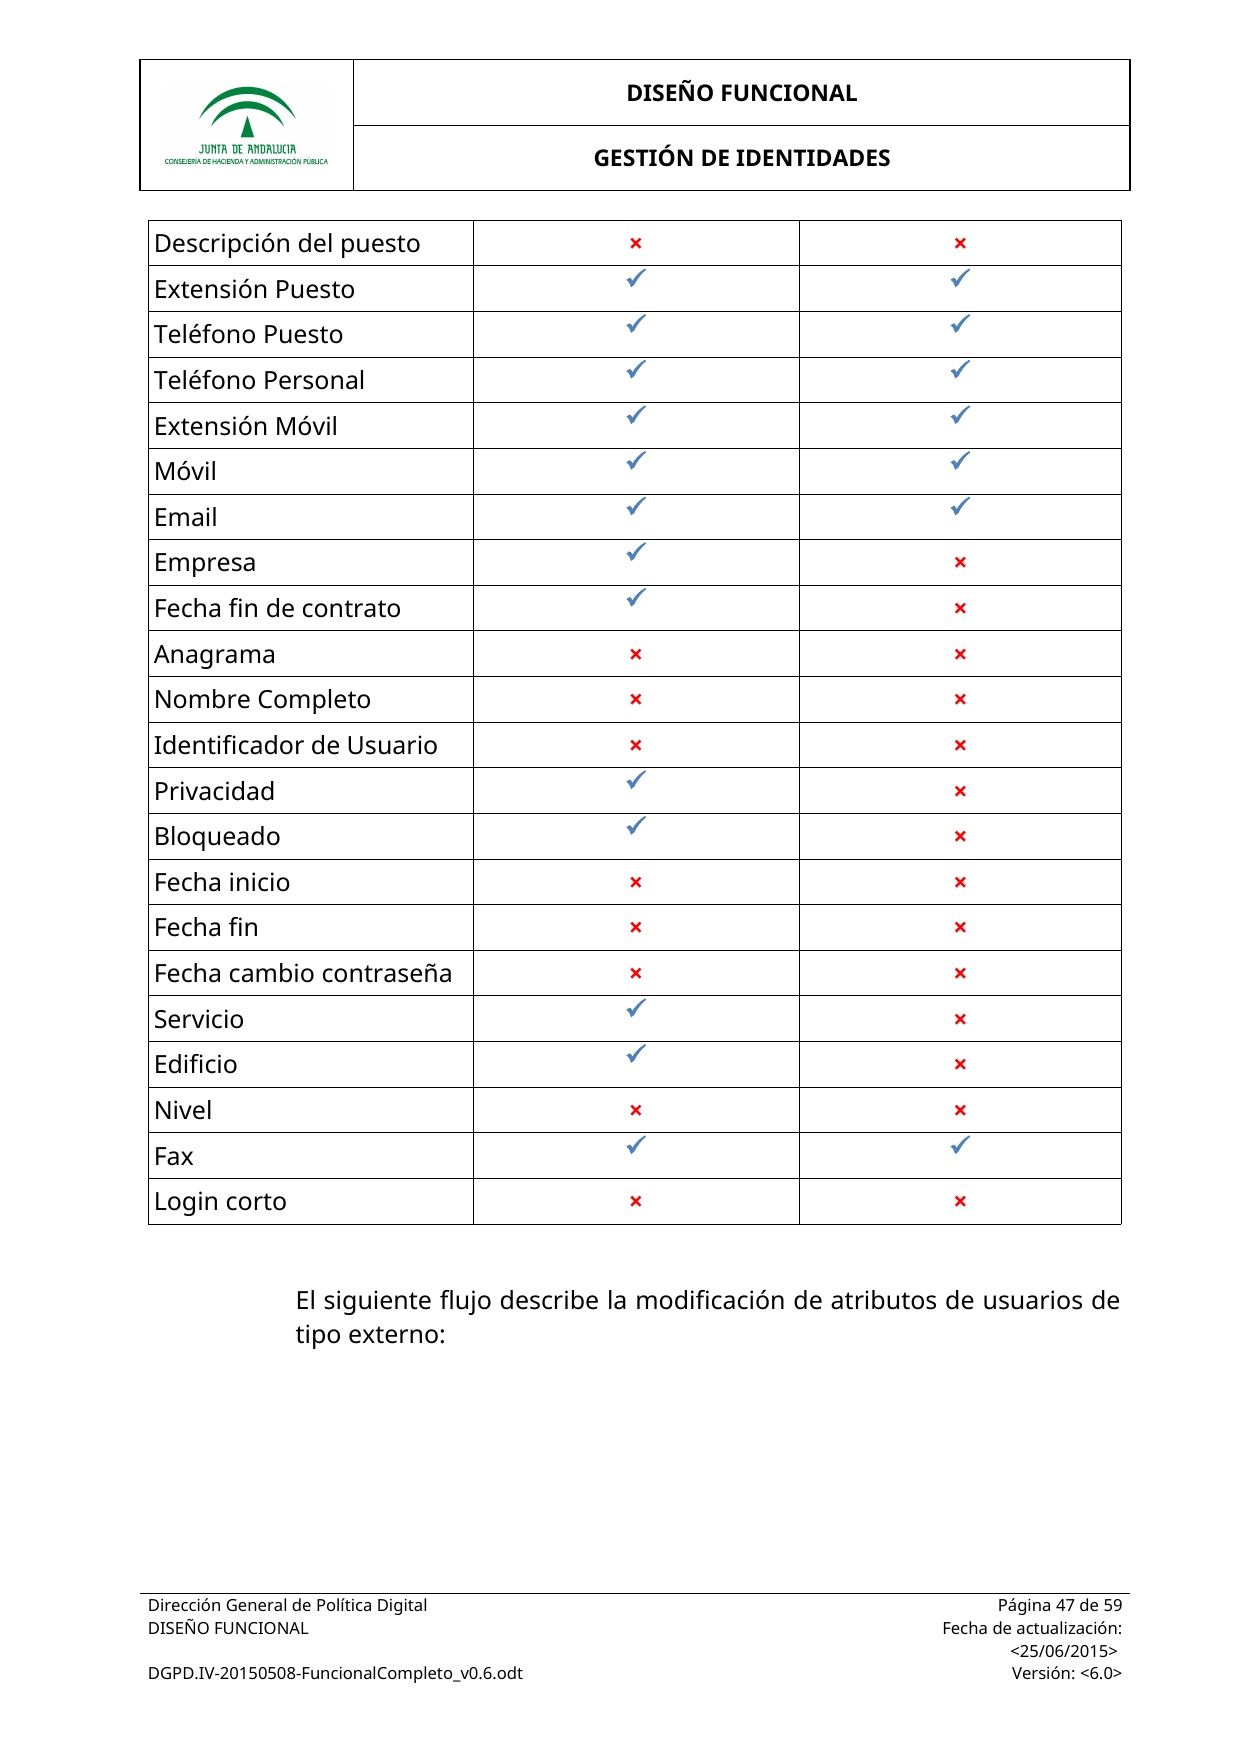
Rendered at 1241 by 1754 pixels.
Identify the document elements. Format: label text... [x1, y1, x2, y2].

table_cell × [800, 677, 1121, 722]
table_cell Identificador de Usuario [149, 723, 473, 767]
table_cell Teléfono Puesto [149, 312, 473, 357]
table_cell × [474, 1179, 799, 1223]
table_cell ü [474, 540, 799, 585]
table_cell × [800, 814, 1121, 858]
table_cell Privacidad [149, 768, 473, 813]
table_cell × [474, 723, 799, 767]
table_cell ü [800, 449, 1121, 493]
table_cell ü [474, 1042, 799, 1087]
table_cell × [800, 905, 1121, 950]
table_cell × [800, 1179, 1121, 1223]
table_cell ü [800, 403, 1121, 448]
table_cell Fecha inicio [149, 860, 473, 904]
table_cell Fecha fin [149, 905, 473, 950]
table_cell ü [800, 495, 1121, 539]
table_cell × [474, 1088, 799, 1132]
table_cell Login corto [149, 1179, 473, 1223]
table_cell Nombre Completo [149, 677, 473, 722]
table_cell × [474, 905, 799, 950]
table_cell Bloqueado [149, 814, 473, 858]
table_cell ü [474, 312, 799, 357]
table_cell ü [474, 358, 799, 402]
table_cell Extensión Puesto [149, 266, 473, 311]
table_cell Extensión Móvil [149, 403, 473, 448]
table_cell Móvil [149, 449, 473, 493]
table_cell ü [474, 768, 799, 813]
table_cell × [474, 631, 799, 676]
table_cell × [800, 1042, 1121, 1087]
table_cell ü [474, 266, 799, 311]
table_cell × [474, 951, 799, 995]
table_cell × [800, 860, 1121, 904]
table_cell ü [800, 358, 1121, 402]
table_cell ü [474, 495, 799, 539]
table_cell × [800, 540, 1121, 585]
table_cell ü [474, 1133, 799, 1178]
table_cell Descripción del puesto [149, 221, 473, 265]
table_cell ü [474, 586, 799, 630]
table_cell ü [800, 1133, 1121, 1178]
table_cell × [800, 1088, 1121, 1132]
table_cell Empresa [149, 540, 473, 585]
table_cell Edificio [149, 1042, 473, 1087]
table_cell Anagrama [149, 631, 473, 676]
table_cell ü [800, 312, 1121, 357]
table_cell × [800, 768, 1121, 813]
table_cell Servicio [149, 996, 473, 1041]
table_cell Fecha cambio contraseña [149, 951, 473, 995]
table_cell ü [800, 266, 1121, 311]
table_cell × [800, 221, 1121, 265]
table_cell ü [474, 814, 799, 858]
table_cell Teléfono Personal [149, 358, 473, 402]
table_cell Fecha fin de contrato [149, 586, 473, 630]
table_cell Fax [149, 1133, 473, 1178]
table_cell × [800, 631, 1121, 676]
table_cell × [800, 996, 1121, 1041]
picture [164, 85, 330, 165]
table_cell Nivel [149, 1088, 473, 1132]
table_cell ü [474, 403, 799, 448]
table_cell × [800, 951, 1121, 995]
table_cell × [800, 723, 1121, 767]
table_cell × [474, 677, 799, 722]
table_cell ü [474, 996, 799, 1041]
table_cell ü [474, 449, 799, 493]
table_cell × [800, 586, 1121, 630]
table_cell × [474, 860, 799, 904]
table_cell Email [149, 495, 473, 539]
table_cell × [474, 221, 799, 265]
text El siguiente flujo describe la modificación de atributos de usuarios de tipo externo: [295, 1283, 1122, 1351]
